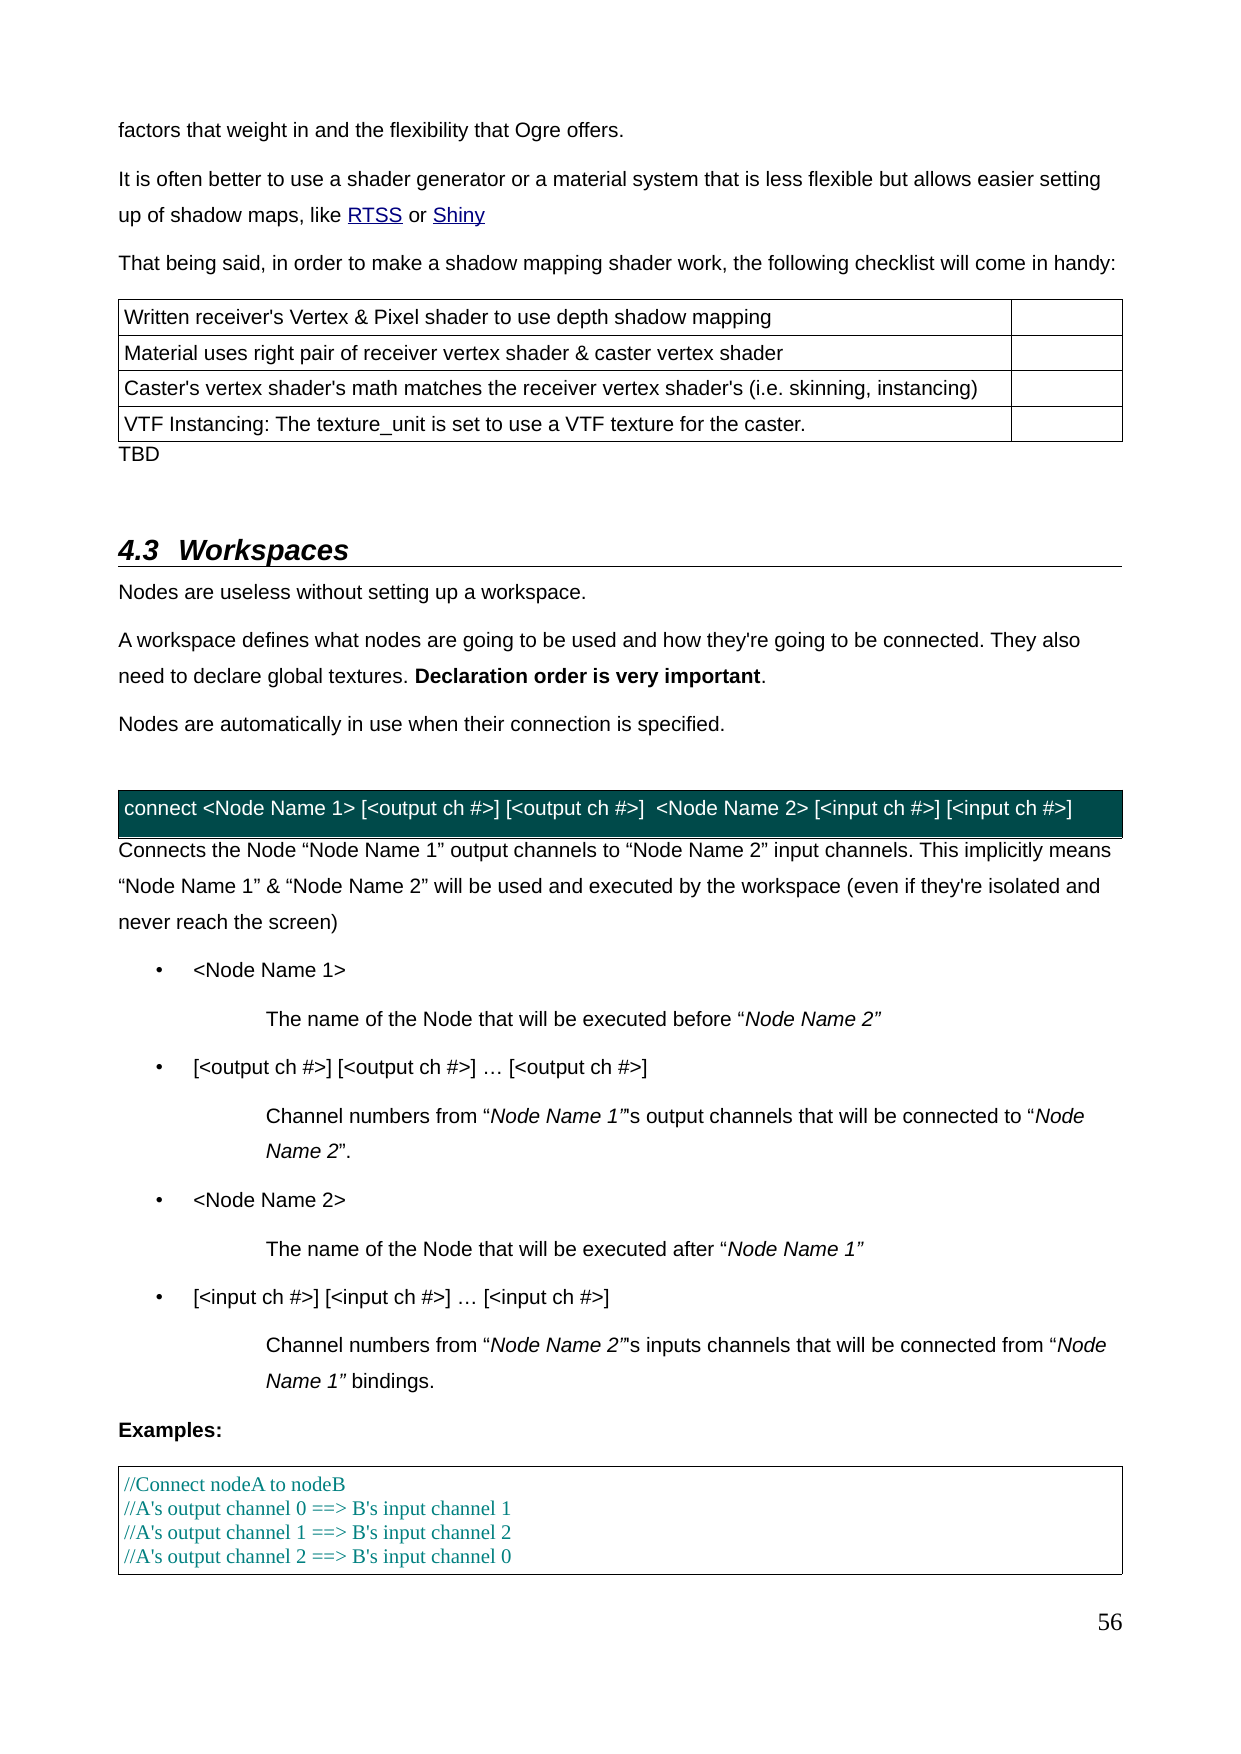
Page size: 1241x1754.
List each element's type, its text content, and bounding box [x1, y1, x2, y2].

text Examples: [118, 1418, 1122, 1442]
list [<output ch #>] [<output ch #>] … [<output ch #>] [156, 1055, 1122, 1079]
list <Node Name 1> [156, 958, 1122, 982]
table_header [1012, 300, 1122, 335]
text factors that weight in and the flexibility that Ogre offers. [118, 118, 1122, 142]
table_cell [1012, 371, 1122, 406]
text A workspace defines what nodes are going to be used and how they're going to be connected. They also need to declare global textures. Declaration order is very important. [118, 628, 1122, 688]
text It is often better to use a shader generator or a material system that is less flexible but allows easier setting up of shadow maps, like RTSS or Shiny [118, 167, 1122, 226]
subtitle Workspaces [118, 532, 1122, 566]
table_header //Connect nodeA to nodeB //A's output channel 0 ==> B's input channel 1 //A's output channel 1 ==> B's input channel 2 //A's output channel 2 ==> B's input channel 0 [119, 1467, 1122, 1574]
text TBD [118, 442, 1122, 466]
text That being said, in order to make a shadow mapping shader work, the following checklist will come in handy: [118, 251, 1122, 275]
list <Node Name 2> [156, 1188, 1122, 1212]
text Connects the Node “Node Name 1” output channels to “Node Name 2” input channels. This implicitly means “Node Name 1” & “Node Name 2” will be used and executed by the workspace (even if they're isolated and never reach the screen) [118, 839, 1122, 933]
table_cell VTF Instancing: The texture_unit is set to use a VTF texture for the caster. [119, 407, 1011, 441]
text Channel numbers from “Node Name 1”'s output channels that will be connected to “Node Name 2”. [266, 1103, 1122, 1163]
table_cell Caster's vertex shader's math matches the receiver vertex shader's (i.e. skinning, instancing) [119, 371, 1011, 406]
list [<input ch #>] [<input ch #>] … [<input ch #>] [156, 1285, 1122, 1309]
text Channel numbers from “Node Name 2”'s inputs channels that will be connected from “Node Name 1” bindings. [266, 1333, 1122, 1393]
text Nodes are useless without setting up a workspace. [118, 579, 1122, 603]
table_cell [1012, 336, 1122, 370]
text The name of the Node that will be executed after “Node Name 1” [266, 1236, 1122, 1260]
text Nodes are automatically in use when their connection is specified. [118, 712, 1122, 736]
text The name of the Node that will be executed before “Node Name 2” [266, 1006, 1122, 1030]
table_cell Material uses right pair of receiver vertex shader & caster vertex shader [119, 336, 1011, 370]
table_cell [1012, 407, 1122, 441]
table_header connect <Node Name 1> [<output ch #>] [<output ch #>] <Node Name 2> [<input ch #>] [<input ch #>] [119, 791, 1122, 837]
table_header Written receiver's Vertex & Pixel shader to use depth shadow mapping [119, 300, 1011, 335]
